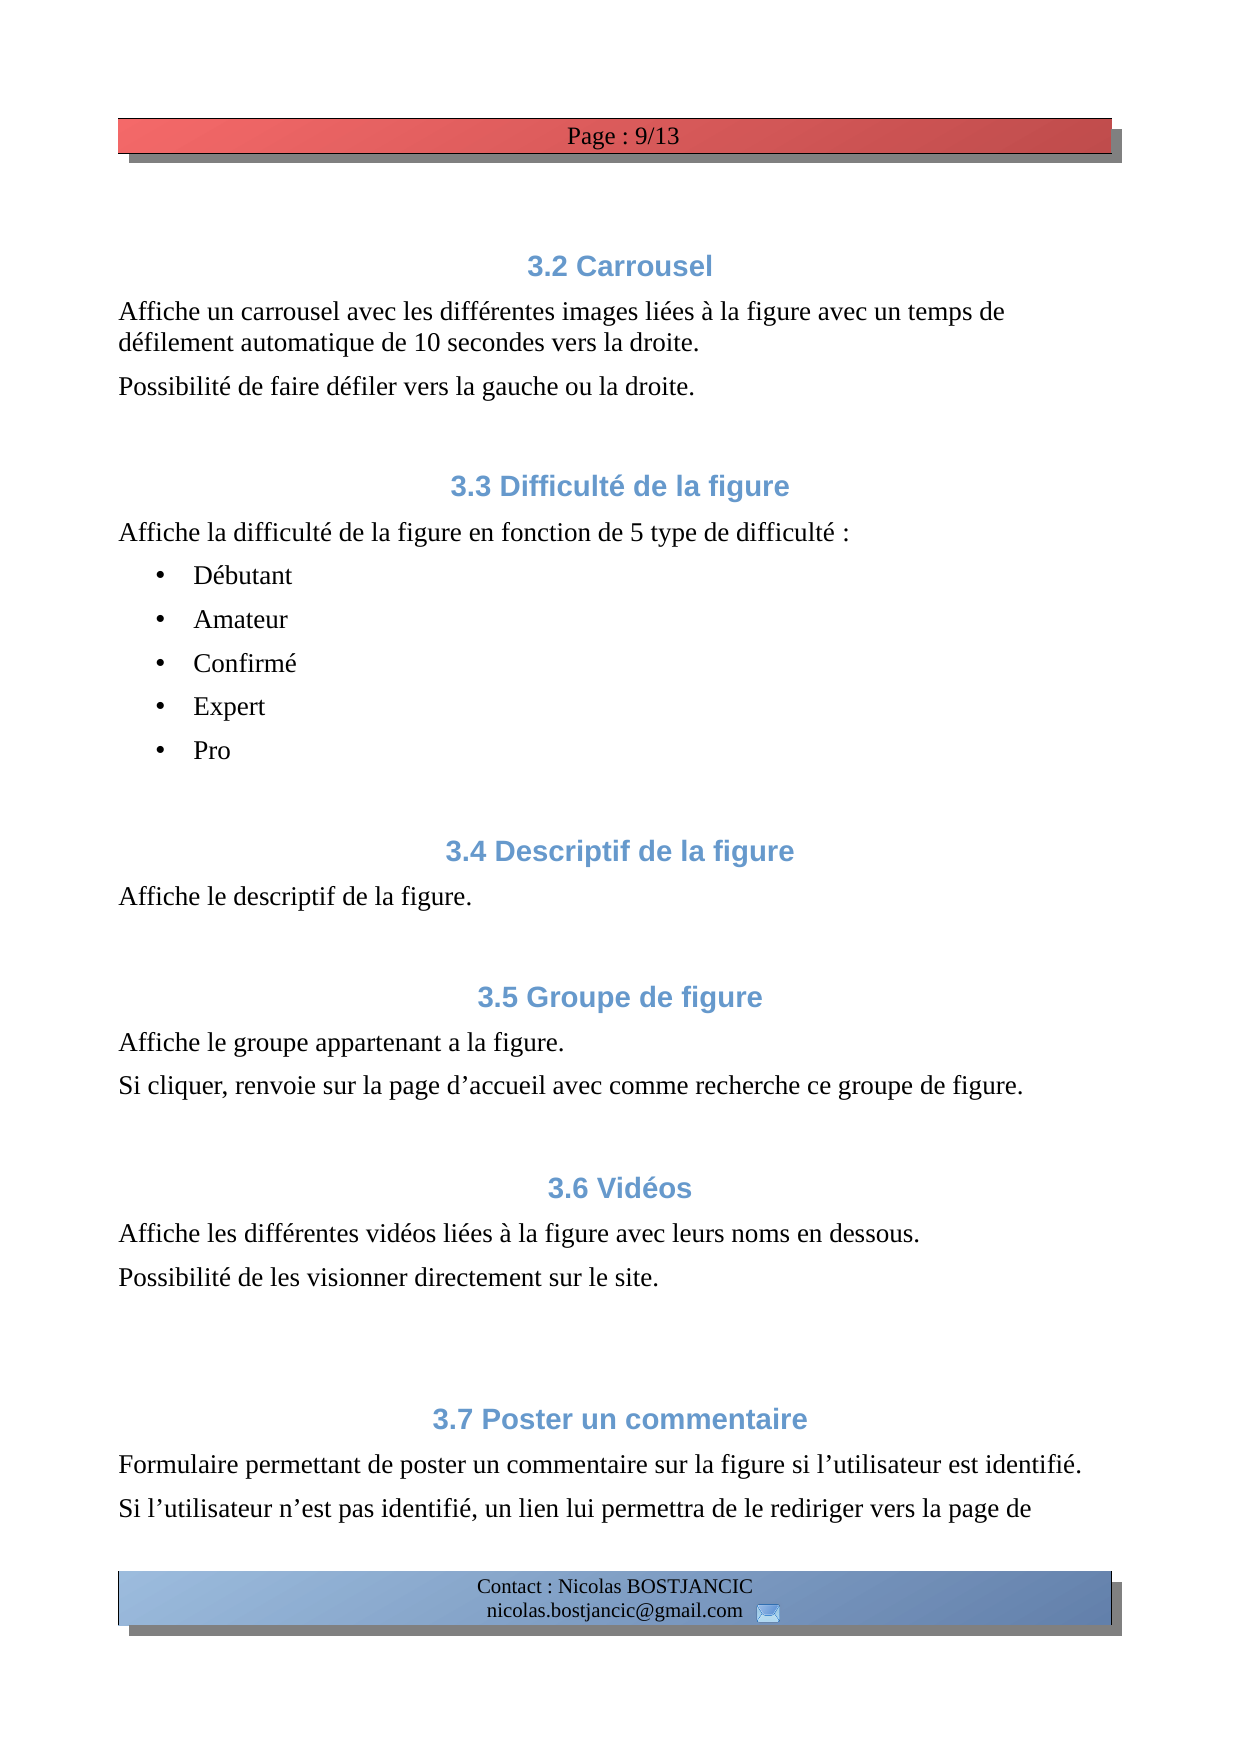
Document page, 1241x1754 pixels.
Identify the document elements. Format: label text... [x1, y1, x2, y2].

text Si cliquer, renvoie sur la page d’accueil avec comme recherche ce groupe de figure. [118, 1069, 1122, 1101]
list Amateur [156, 603, 1122, 634]
text Si l’utilisateur n’est pas identifié, un lien lui permettra de le rediriger vers la page de [118, 1492, 1122, 1523]
subtitle 3.6 Vidéos [118, 1171, 1122, 1205]
subtitle 3.5 Groupe de figure [118, 979, 1122, 1013]
text Possibilité de les visionner directement sur le site. [118, 1261, 1122, 1292]
text Affiche les différentes vidéos liées à la figure avec leurs noms en dessous. [118, 1218, 1122, 1249]
list Pro [156, 734, 1122, 766]
text Formulaire permettant de poster un commentaire sur la figure si l’utilisateur est identifié. [118, 1448, 1122, 1479]
subtitle 3.4 Descriptif de la figure [118, 834, 1122, 868]
subtitle 3.7 Poster un commentaire [118, 1402, 1122, 1436]
list Expert [156, 691, 1122, 722]
text Affiche la difficulté de la figure en fonction de 5 type de difficulté : [118, 516, 1122, 547]
text Possibilité de faire défiler vers la gauche ou la droite. [118, 370, 1122, 401]
list Confirmé [156, 647, 1122, 678]
text Affiche le groupe appartenant a la figure. [118, 1026, 1122, 1057]
text Affiche le descriptif de la figure. [118, 880, 1122, 911]
subtitle 3.2 Carrousel [118, 249, 1122, 283]
text Affiche un carrousel avec les différentes images liées à la figure avec un temps de défilement automatique de 10 secondes vers la droite. [118, 295, 1122, 357]
subtitle 3.3 Difficulté de la figure [118, 469, 1122, 503]
list Débutant [156, 559, 1122, 591]
